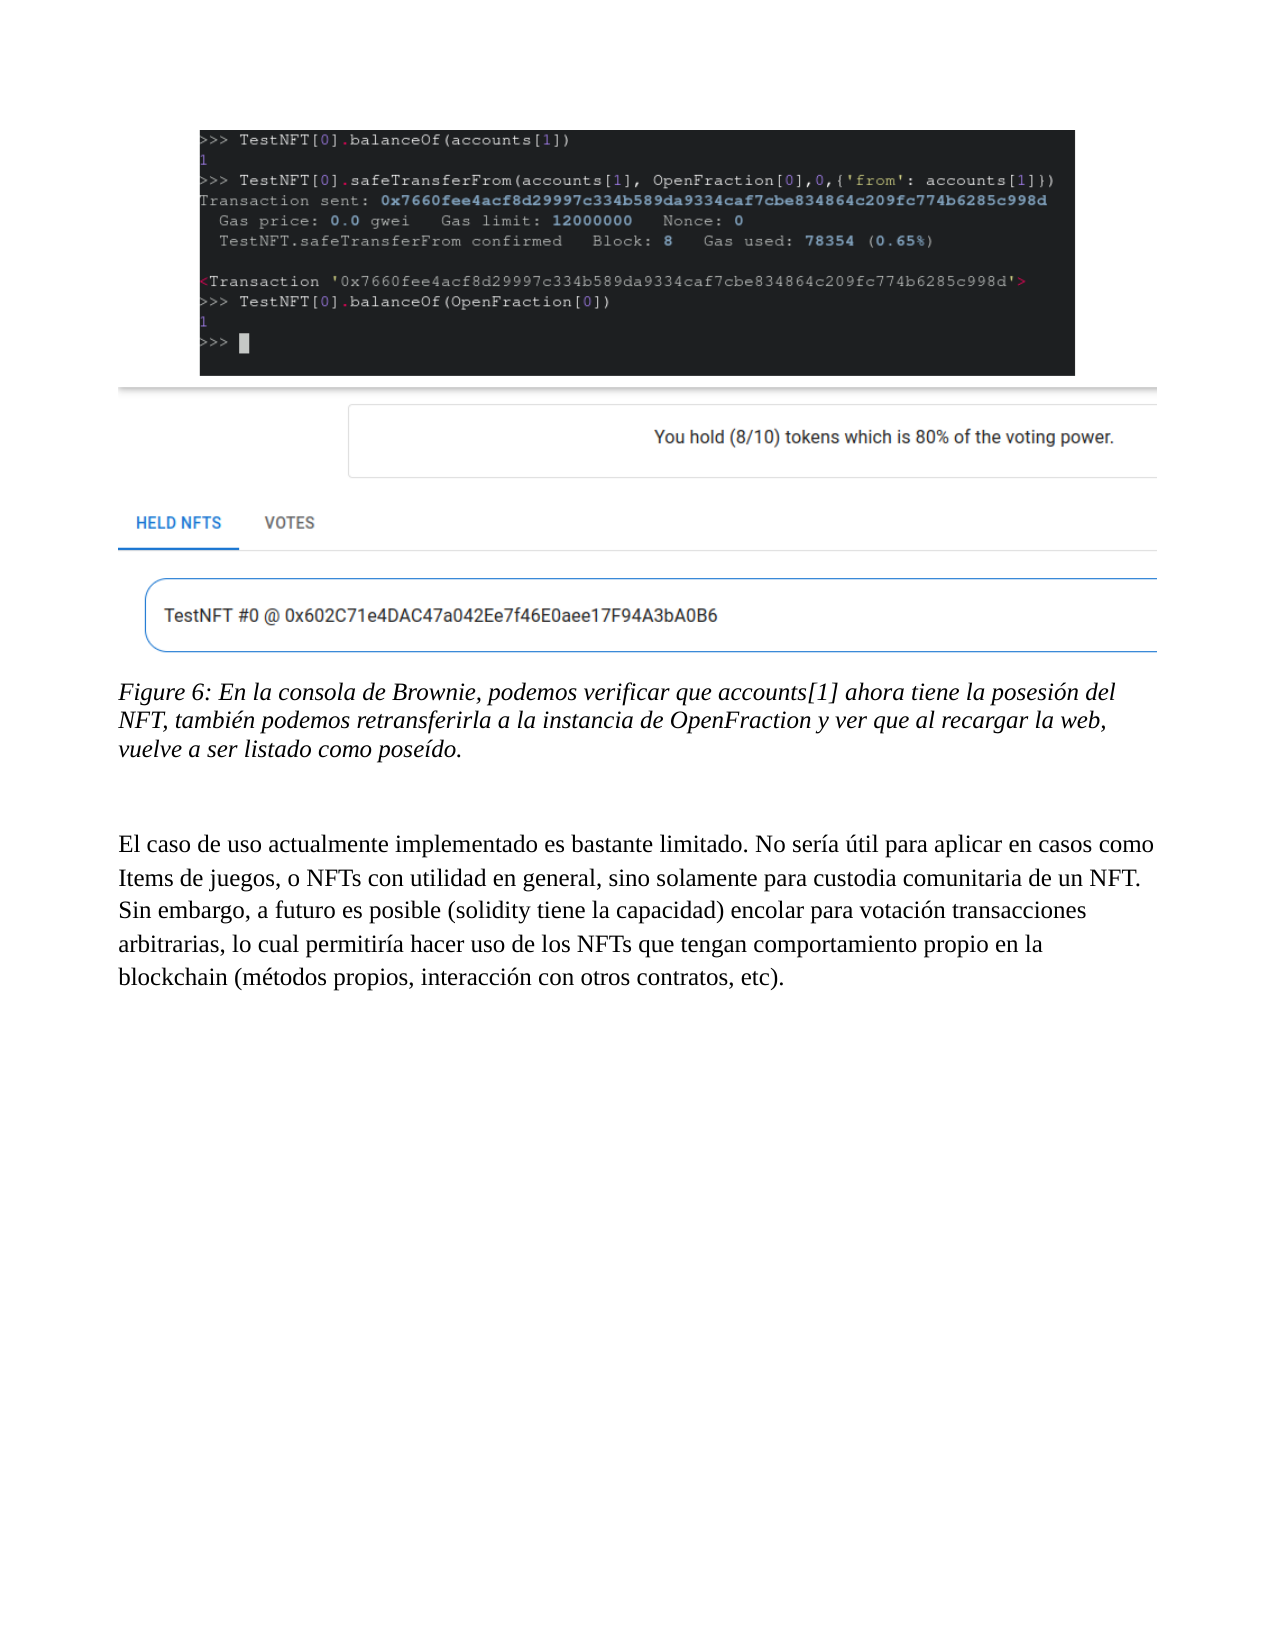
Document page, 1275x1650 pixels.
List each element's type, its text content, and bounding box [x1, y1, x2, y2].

picture [118, 130, 1157, 677]
text Figure 6: En la consola de Brownie, podemos verificar que accounts[1] ahora tiene la posesión del NFT, también podemos retransferirla a la instancia de OpenFraction y ver que al recargar la web, vuelve a ser listado como poseído. [118, 677, 1157, 763]
text El caso de uso actualmente implementado es bastante limitado. No sería útil para aplicar en casos como Items de juegos, o NFTs con utilidad en general, sino solamente para custodia comunitaria de un NFT. Sin embargo, a futuro es posible (solidity tiene la capacidad) encolar para votación transacciones arbitrarias, lo cual permitiría hacer uso de los NFTs que tengan comportamiento propio en la blockchain (métodos propios, interacción con otros contratos, etc). [118, 829, 1157, 990]
